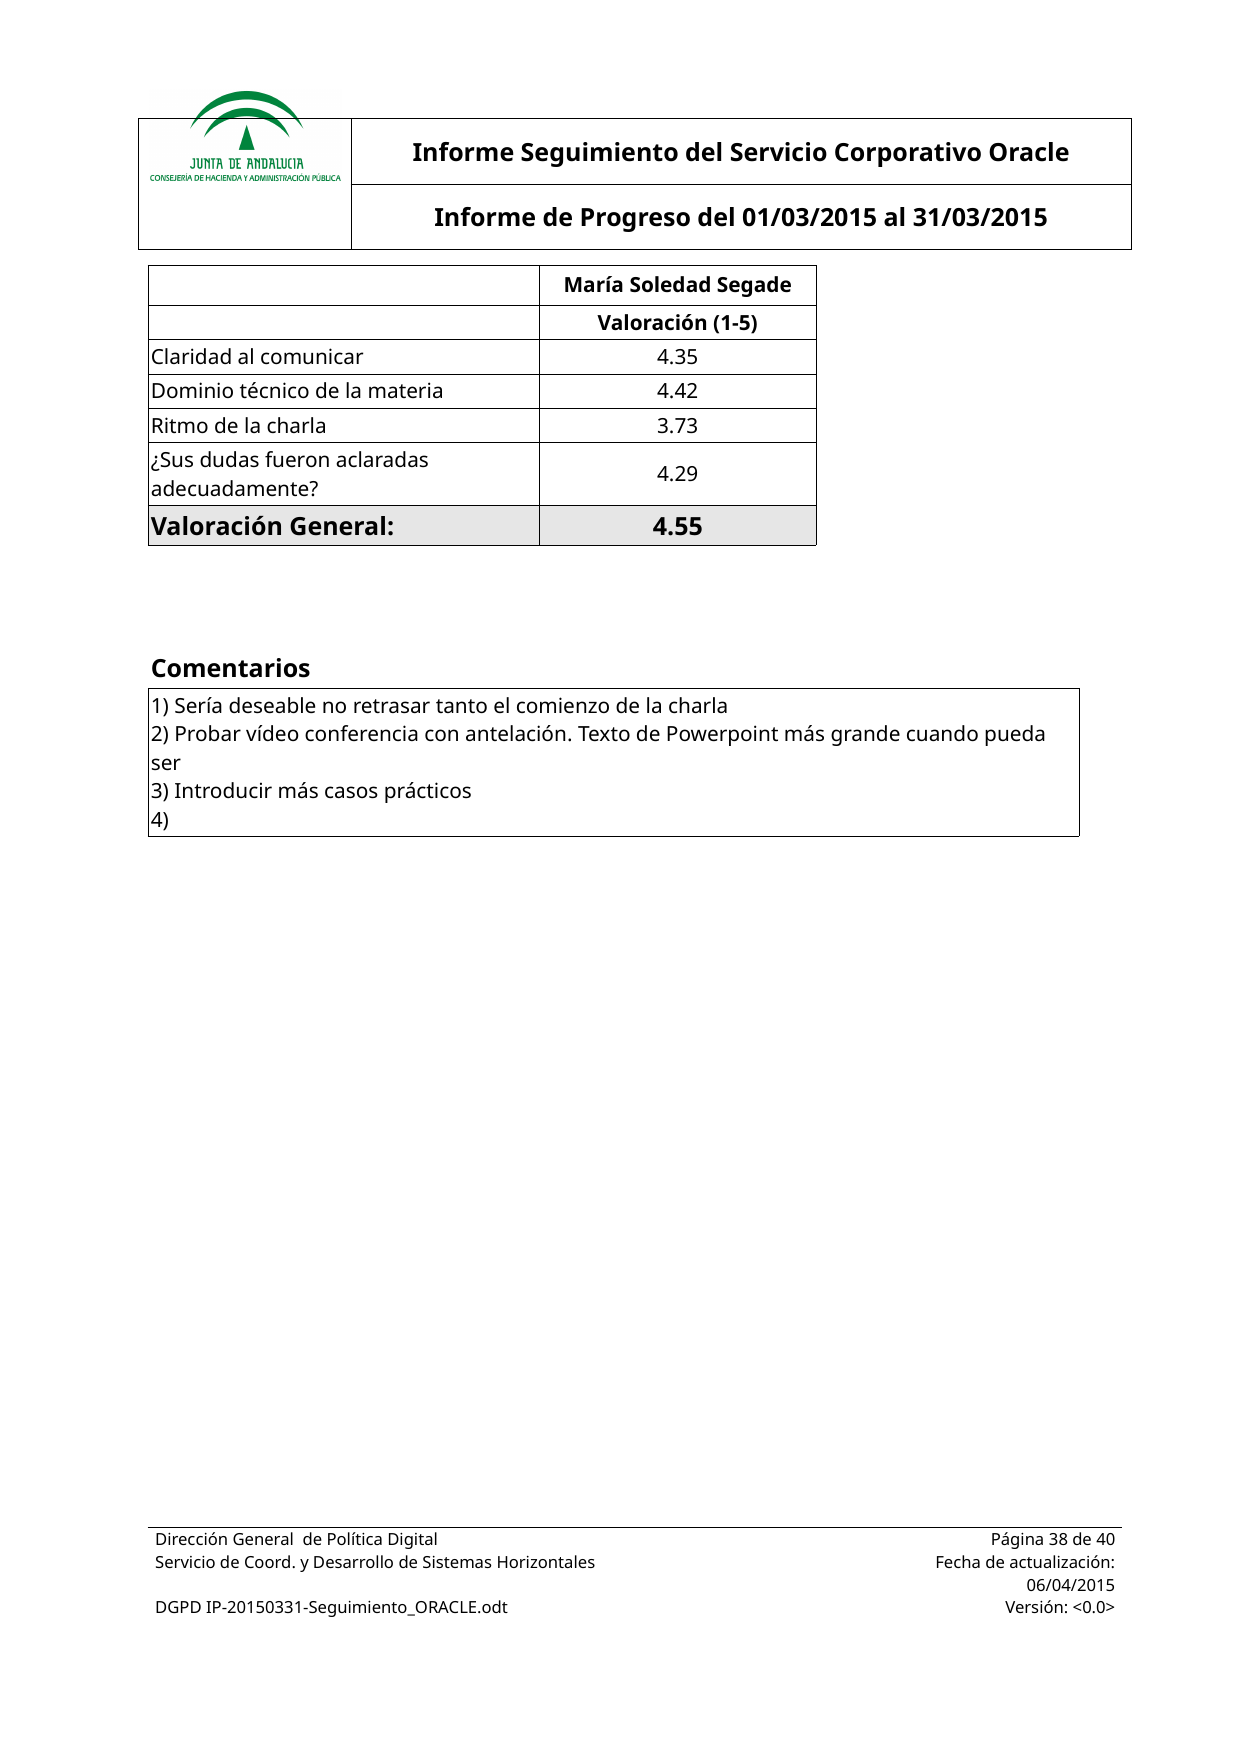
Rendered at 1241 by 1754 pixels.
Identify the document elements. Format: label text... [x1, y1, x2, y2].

table_cell [817, 339, 1079, 373]
table_cell [1079, 374, 1087, 408]
table_cell [540, 546, 816, 579]
table_cell 3,73 [540, 409, 816, 442]
table_cell 4,55 [540, 506, 816, 545]
picture [149, 89, 342, 118]
table_cell Dominio técnico de la materia [149, 375, 539, 408]
table_cell [1079, 614, 1087, 648]
table_cell 4,29 [540, 443, 816, 505]
table_cell [148, 580, 539, 614]
table_cell [816, 614, 1079, 648]
table_cell [817, 505, 1079, 545]
table_cell [1079, 408, 1087, 442]
table_cell [149, 306, 539, 339]
table_cell Valoración (1-5) [540, 306, 816, 339]
table_cell [1079, 442, 1087, 505]
table_cell Valoración General: [149, 506, 539, 545]
table_cell 4,35 [540, 340, 816, 373]
table_cell [816, 545, 1079, 579]
table_cell [1079, 339, 1087, 373]
table_cell Ritmo de la charla [149, 409, 539, 442]
table_cell Claridad al comunicar [149, 340, 539, 373]
table_cell [1080, 688, 1087, 836]
table_cell [148, 546, 539, 579]
table_cell [817, 305, 1079, 339]
table_cell [1079, 265, 1087, 305]
table_cell [1079, 545, 1087, 579]
table_cell 4,42 [540, 375, 816, 408]
table_cell ¿Sus dudas fueron aclaradas adecuadamente? [149, 443, 539, 505]
table_cell [817, 408, 1079, 442]
table_cell María Soledad Segade [540, 266, 816, 305]
picture [149, 119, 342, 182]
table_cell [817, 265, 1079, 305]
table_cell Comentarios [148, 648, 539, 688]
table_cell [816, 580, 1079, 614]
table_cell [540, 648, 816, 688]
table_cell [816, 648, 1079, 688]
table_cell [148, 614, 539, 648]
table_cell [1079, 505, 1087, 545]
table_cell [1079, 305, 1087, 339]
table_cell [817, 374, 1079, 408]
table_cell [817, 442, 1079, 505]
table_cell 1) Sería deseable no retrasar tanto el comienzo de la charla 2) Probar vídeo conferencia con antelación. Texto de Powerpoint más grande cuando pueda ser 3) Introducir más casos prácticos 4) [149, 689, 1079, 836]
table_cell [540, 580, 816, 614]
table_cell [1079, 648, 1087, 688]
table_cell [1079, 580, 1087, 614]
table_cell [149, 266, 539, 305]
table_cell [540, 614, 816, 648]
